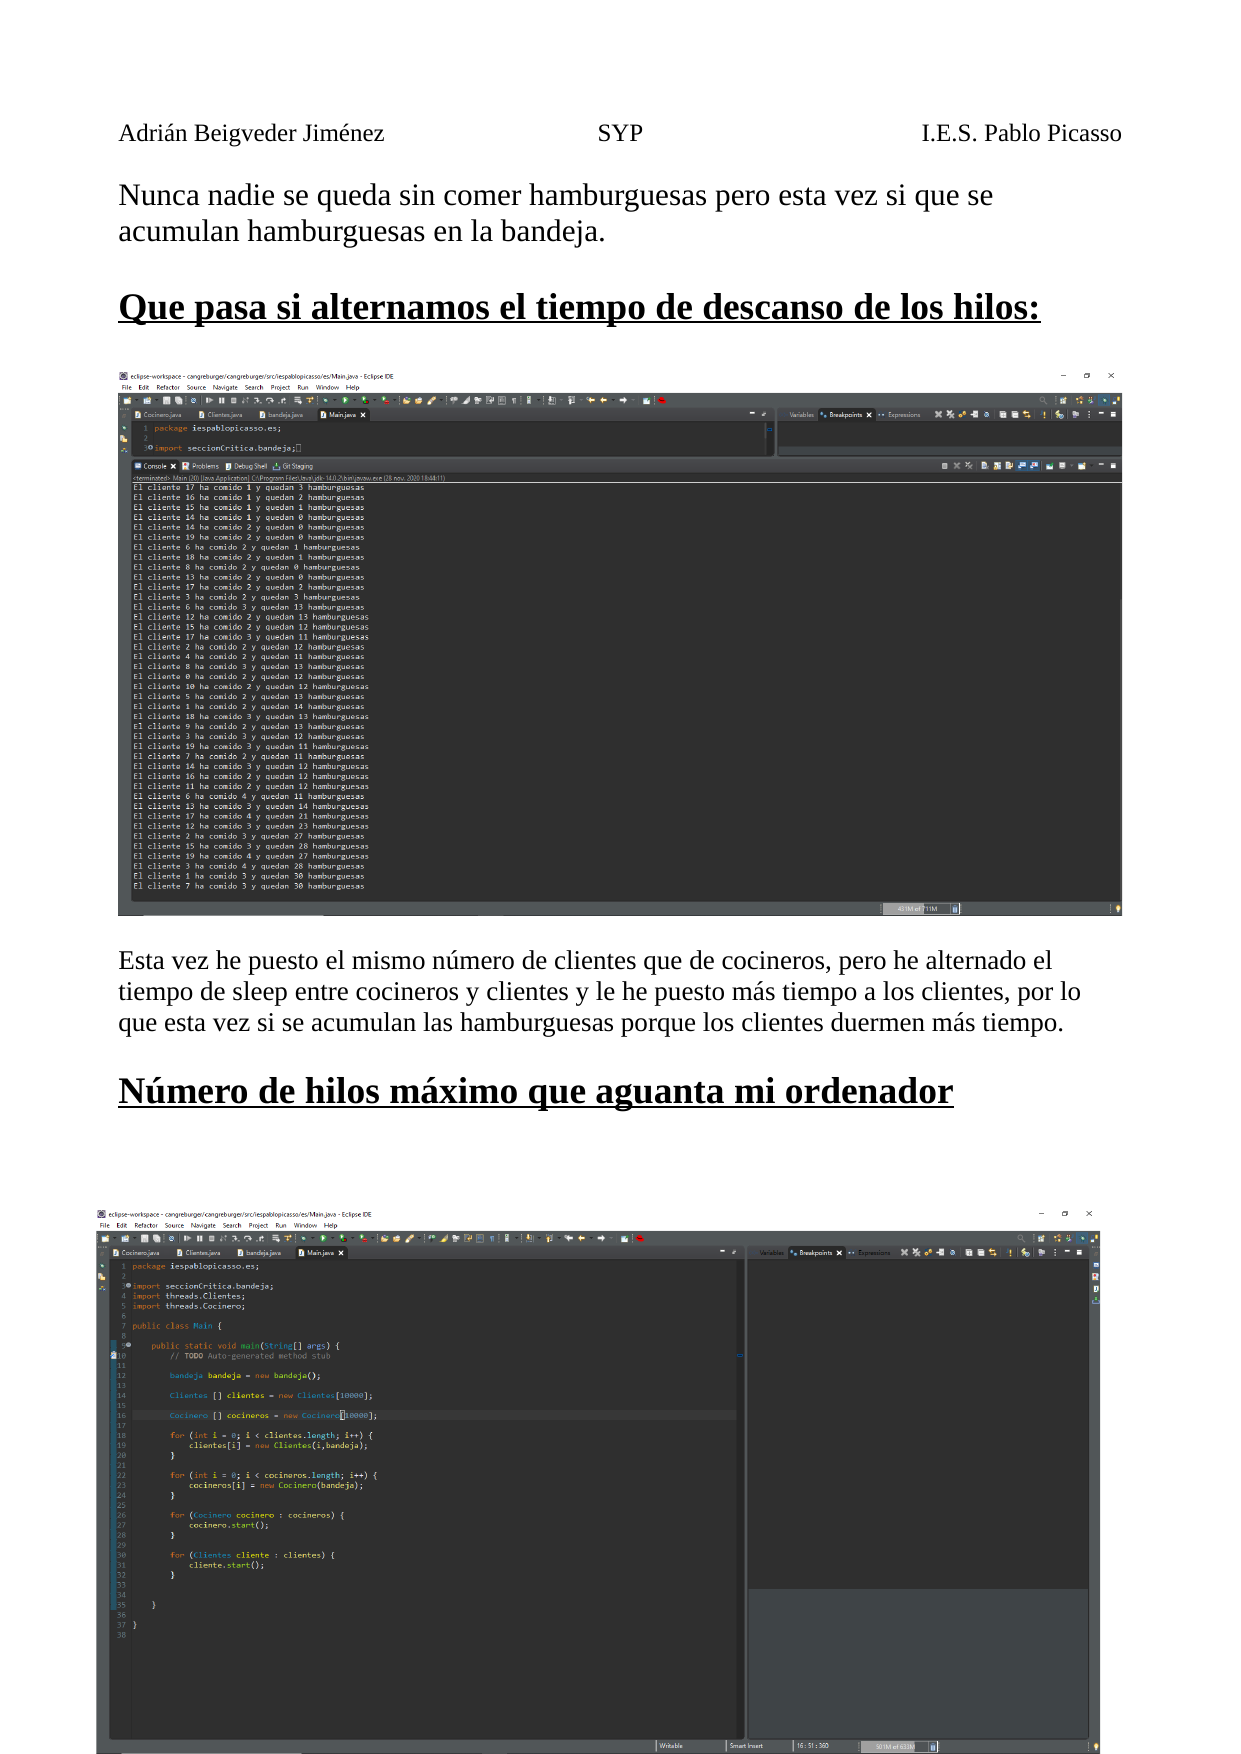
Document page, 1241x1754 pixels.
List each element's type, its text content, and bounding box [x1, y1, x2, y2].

picture [118, 370, 1123, 916]
text Nunca nadie se queda sin comer hamburguesas pero esta vez si que se acumulan hamburguesas en la bandeja. [118, 176, 1122, 248]
picture [96, 1209, 1101, 1754]
text Que pasa si alternamos el tiempo de descanso de los hilos: [118, 284, 1122, 327]
text Número de hilos máximo que aguanta mi ordenador [118, 1069, 1122, 1112]
text Esta vez he puesto el mismo número de clientes que de cocineros, pero he alternado el tiempo de sleep entre cocineros y clientes y le he puesto más tiempo a los clientes, por lo que esta vez si se acumulan las hamburguesas porque los clientes duermen más tiempo. [118, 944, 1122, 1037]
